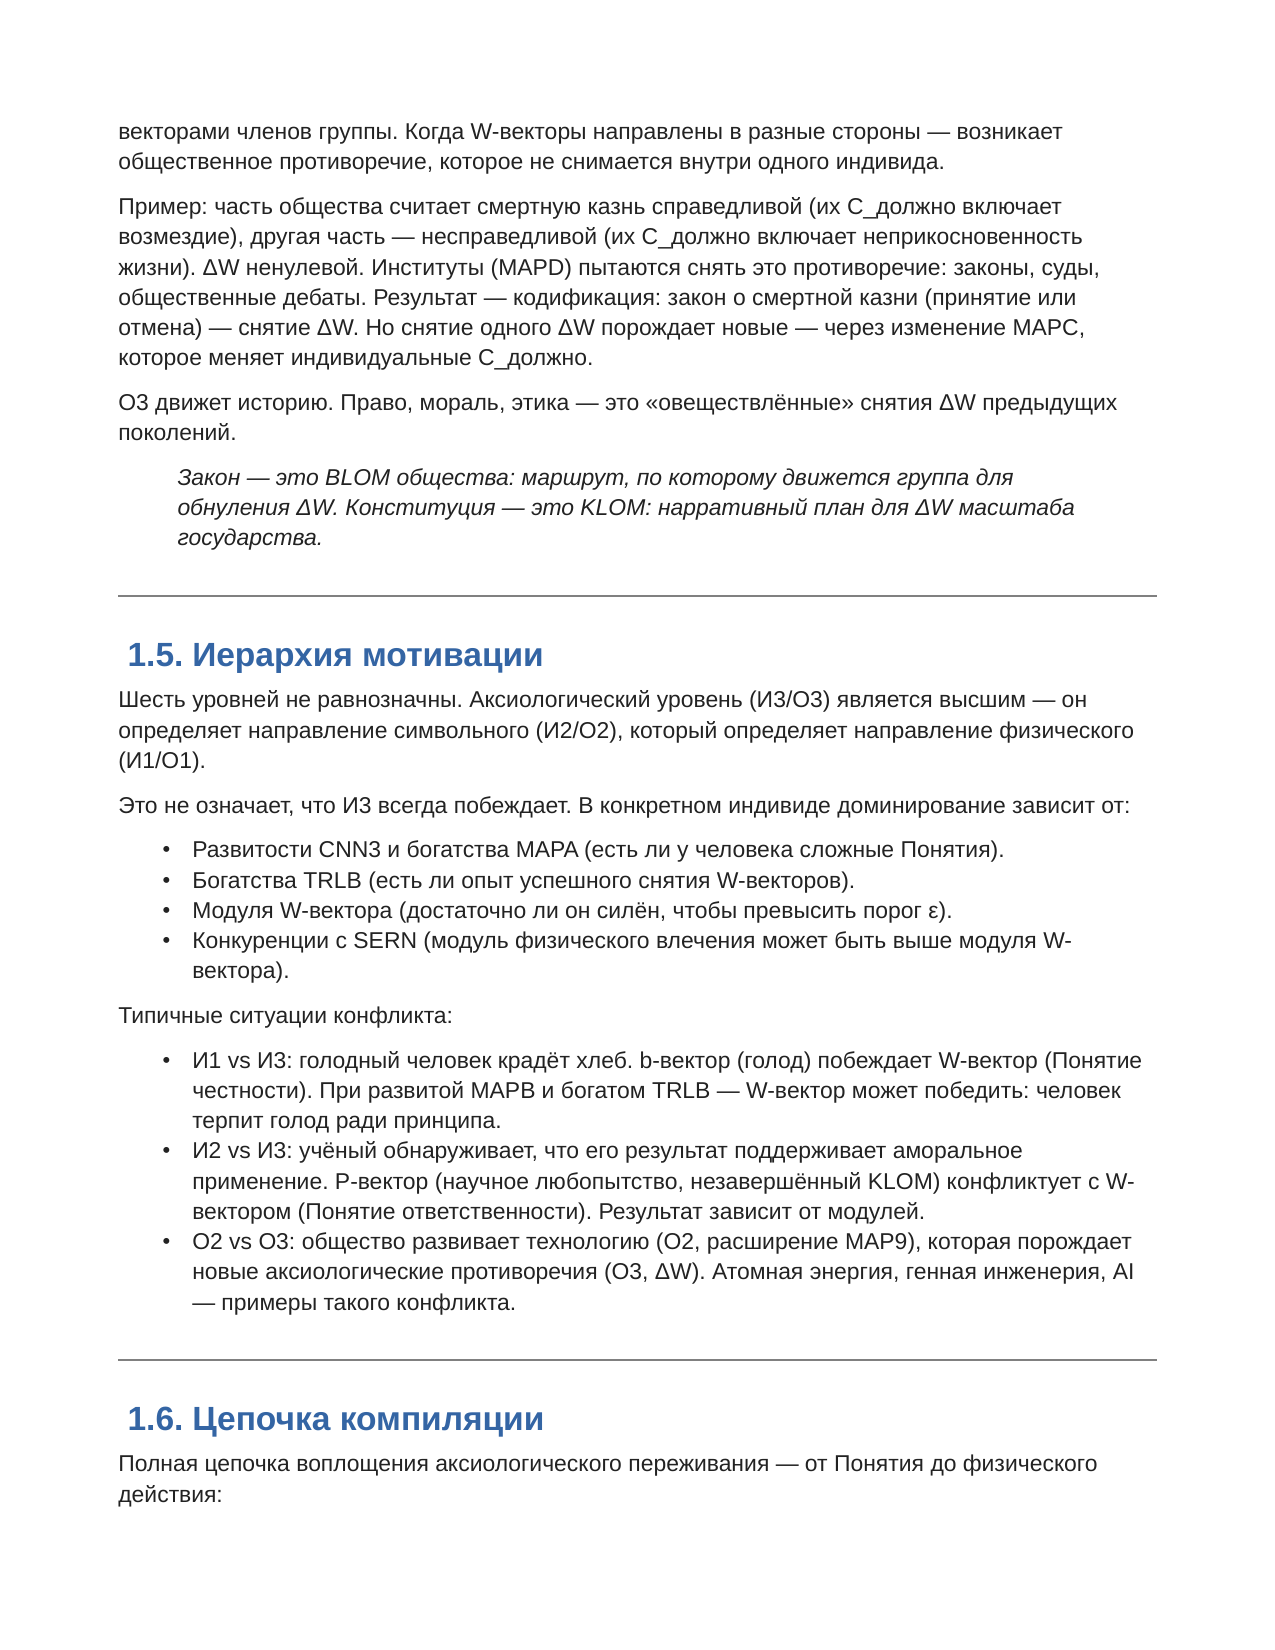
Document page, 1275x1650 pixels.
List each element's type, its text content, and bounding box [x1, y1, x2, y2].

text О3 движет историю. Право, мораль, этика — это «овеществлённые» снятия ΔW предыдущих поколений. [118, 389, 1157, 446]
list И2 vs И3: учёный обнаруживает, что его результат поддерживает аморальное применение. P-вектор (научное любопытство, незавершённый KLOM) конфликтует с W-вектором (Понятие ответственности). Результат зависит от модулей. [162, 1137, 1157, 1224]
text Это не означает, что И3 всегда побеждает. В конкретном индивиде доминирование зависит от: [118, 792, 1157, 818]
subtitle Иерархия мотивации [118, 635, 1157, 674]
text Типичные ситуации конфликта: [118, 1002, 1157, 1028]
subtitle Цепочка компиляции [118, 1399, 1157, 1438]
list Модуля W-вектора (достаточно ли он силён, чтобы превысить порог ε). [162, 897, 1157, 923]
list Богатства TRLB (есть ли опыт успешного снятия W-векторов). [162, 867, 1157, 893]
text Шесть уровней не равнозначны. Аксиологический уровень (И3/О3) является высшим — он определяет направление символьного (И2/О2), который определяет направление физического (И1/О1). [118, 686, 1157, 773]
text Полная цепочка воплощения аксиологического переживания — от Понятия до физического действия: [118, 1450, 1157, 1507]
text векторами членов группы. Когда W-векторы направлены в разные стороны — возникает общественное противоречие, которое не снимается внутри одного индивида. [118, 118, 1157, 175]
text Закон — это BLOM общества: маршрут, по которому движется группа для обнуления ΔW. Конституция — это KLOM: нарративный план для ΔW масштаба государства. [177, 464, 1098, 551]
list И1 vs И3: голодный человек крадёт хлеб. b-вектор (голод) побеждает W-вектор (Понятие честности). При развитой MAPB и богатом TRLB — W-вектор может победить: человек терпит голод ради принципа. [162, 1047, 1157, 1133]
list Развитости CNN3 и богатства MAPA (есть ли у человека сложные Понятия). [162, 836, 1157, 863]
text Пример: часть общества считает смертную казнь справедливой (их C_должно включает возмездие), другая часть — несправедливой (их C_должно включает неприкосновенность жизни). ΔW ненулевой. Институты (MAPD) пытаются снять это противоречие: законы, суды, общественные дебаты. Результат — кодификация: закон о смертной казни (принятие или отмена) — снятие ΔW. Но снятие одного ΔW порождает новые — через изменение MAPC, которое меняет индивидуальные C_должно. [118, 193, 1157, 371]
list Конкуренции с SERN (модуль физического влечения может быть выше модуля W-вектора). [162, 927, 1157, 983]
list О2 vs О3: общество развивает технологию (О2, расширение MAP9), которая порождает новые аксиологические противоречия (О3, ΔW). Атомная энергия, генная инженерия, AI — примеры такого конфликта. [162, 1228, 1157, 1315]
